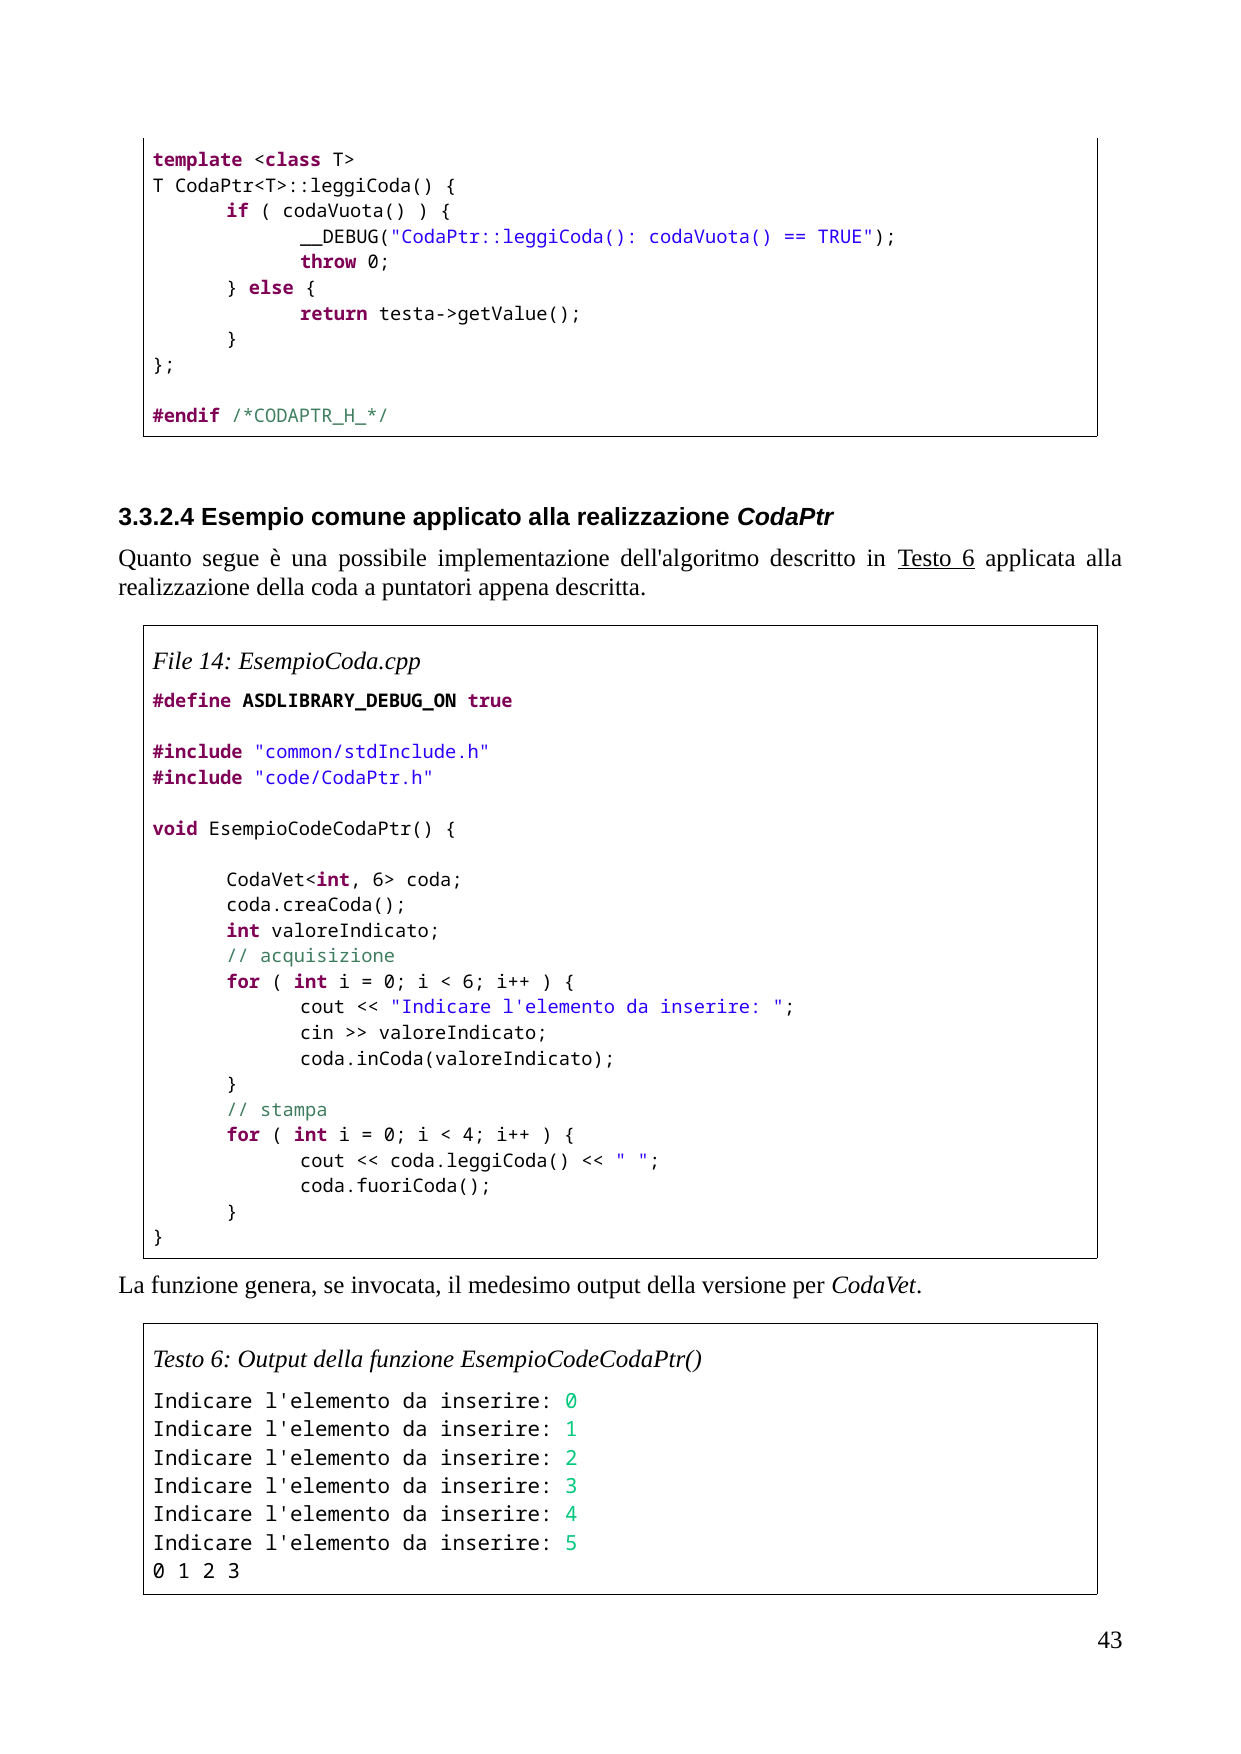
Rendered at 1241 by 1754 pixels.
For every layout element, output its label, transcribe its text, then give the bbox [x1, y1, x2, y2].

text 0 1 2 3 [152, 1556, 1088, 1585]
text cout << coda.leggiCoda() << " "; [152, 1147, 1088, 1172]
text } [152, 325, 1088, 351]
text cout << "Indicare l'elemento da inserire: "; [152, 994, 1088, 1019]
text coda.creaCoda(); [152, 892, 1088, 917]
text __DEBUG("CodaPtr::leggiCoda(): codaVuota() == TRUE"); [152, 223, 1088, 249]
text // stampa [152, 1096, 1088, 1121]
text La funzione genera, se invocata, il medesimo output della versione per CodaVet. [118, 613, 1122, 1299]
text for ( int i = 0; i < 6; i++ ) { [152, 968, 1088, 994]
text #include "code/CodaPtr.h" [152, 764, 1088, 790]
text } [152, 1198, 1088, 1223]
text // acquisizione [152, 943, 1088, 968]
text Indicare l'elemento da inserire: 3 [152, 1471, 1088, 1499]
text if ( codaVuota() ) { [152, 198, 1088, 223]
text File 14: EsempioCoda.cpp [152, 646, 1088, 675]
text cin >> valoreIndicato; [152, 1019, 1088, 1045]
text Indicare l'elemento da inserire: 5 [152, 1528, 1088, 1556]
text template <class T> [152, 147, 1088, 172]
text int valoreIndicato; [152, 917, 1088, 943]
text coda.inCoda(valoreIndicato); [152, 1045, 1088, 1070]
text #define ASDLIBRARY_DEBUG_ON true [152, 688, 1088, 713]
text void EsempioCodeCodaPtr() { [152, 815, 1088, 841]
text Testo 6: Output della funzione EsempioCodeCodaPtr() [152, 1344, 1088, 1373]
text } [152, 1223, 1088, 1249]
text Indicare l'elemento da inserire: 2 [152, 1443, 1088, 1471]
text Indicare l'elemento da inserire: 0 [152, 1386, 1088, 1414]
text Indicare l'elemento da inserire: 1 [152, 1414, 1088, 1443]
text }; [152, 351, 1088, 376]
text Quanto segue è una possibile implementazione dell'algoritmo descritto in Testo 6 applicata alla realizzazione della coda a puntatori appena descritta. [118, 543, 1122, 601]
text } else { [152, 274, 1088, 300]
text coda.fuoriCoda(); [152, 1172, 1088, 1198]
text } [152, 1070, 1088, 1096]
text T CodaPtr<T>::leggiCoda() { [152, 172, 1088, 198]
text for ( int i = 0; i < 4; i++ ) { [152, 1121, 1088, 1147]
text return testa->getValue(); [152, 300, 1088, 325]
text Indicare l'elemento da inserire: 4 [152, 1499, 1088, 1528]
text #include "common/stdInclude.h" [152, 739, 1088, 764]
text CodaVet<int, 6> coda; [152, 866, 1088, 892]
text throw 0; [152, 249, 1088, 274]
text #endif /*CODAPTR_H_*/ [152, 402, 1088, 427]
subtitle 3.3.2.4 Esempio comune applicato alla realizzazione CodaPtr [118, 502, 1122, 531]
